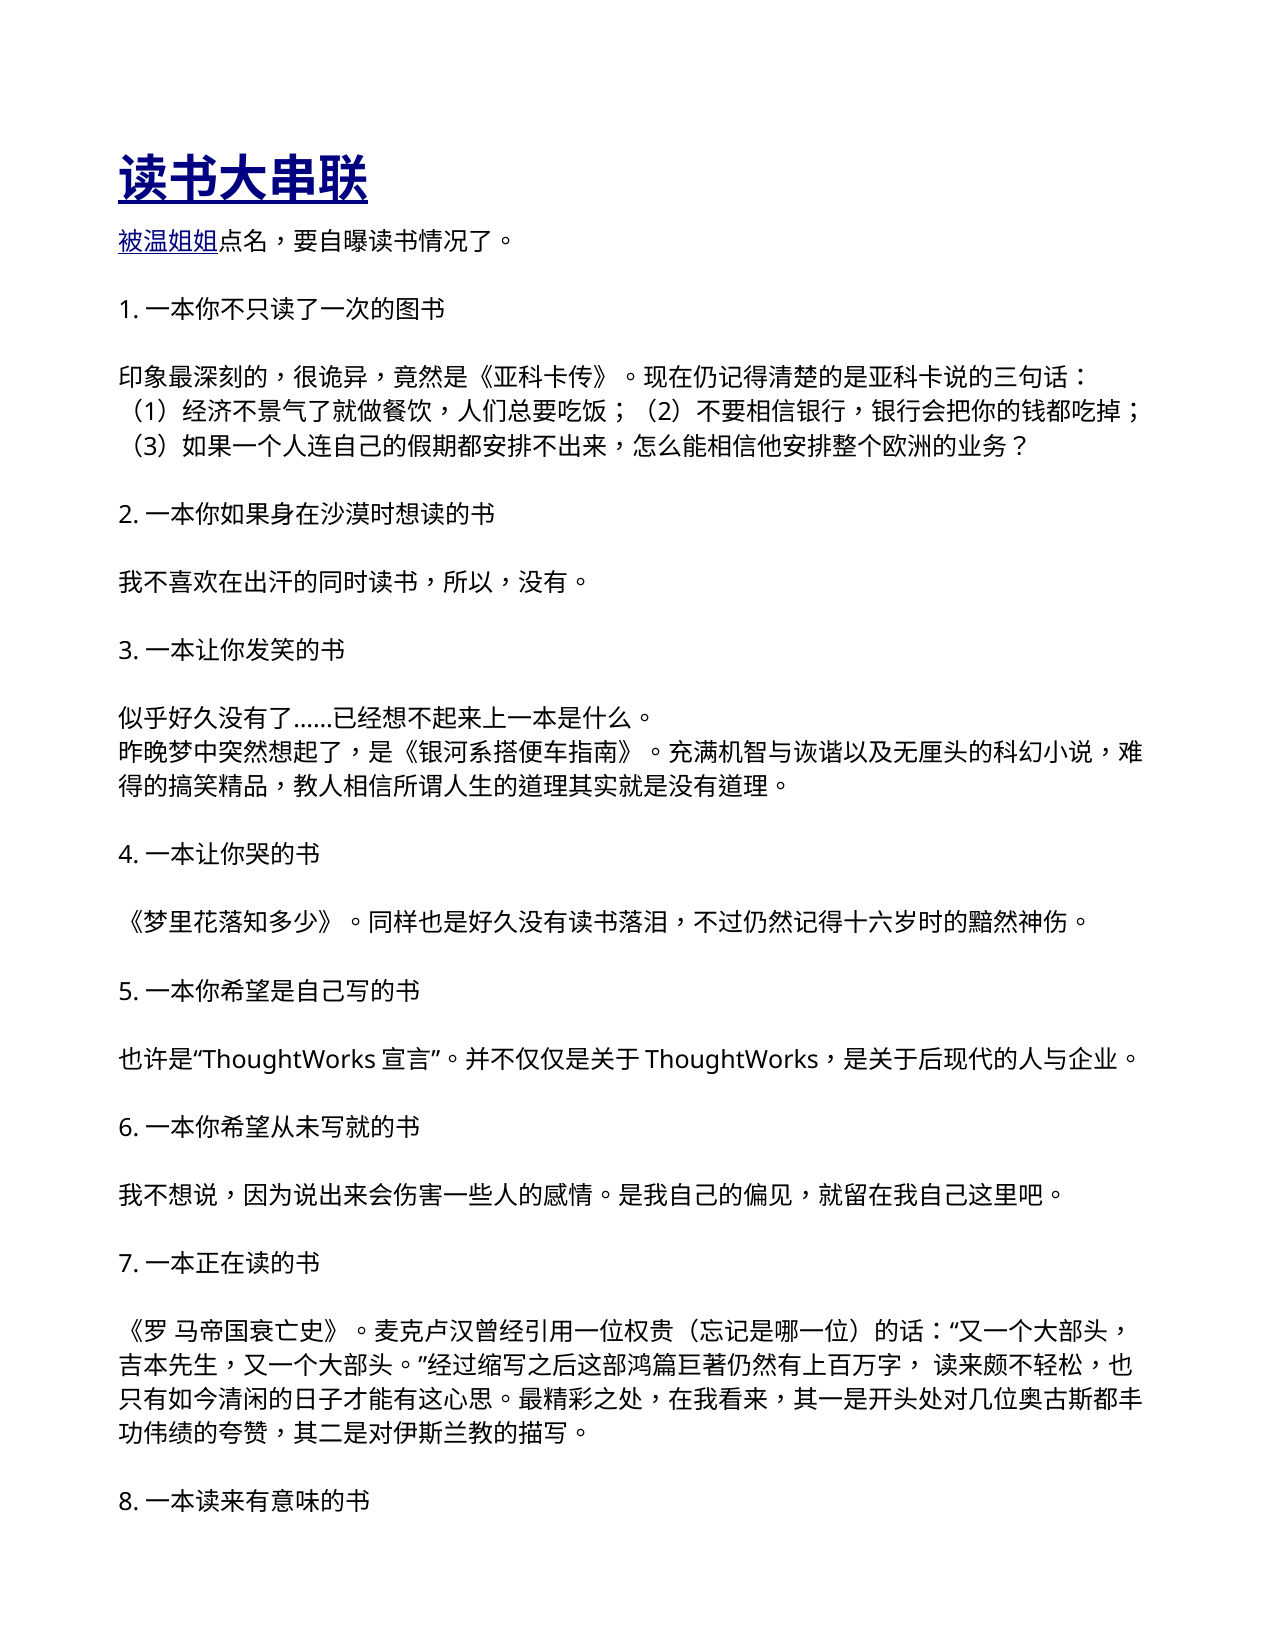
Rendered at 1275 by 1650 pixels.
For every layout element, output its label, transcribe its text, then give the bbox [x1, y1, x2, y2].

text 被温姐姐点名，要自曝读书情况了。 1. 一本你不只读了一次的图书 印象最深刻的，很诡异，竟然是《亚科卡传》。现在仍记得清楚的是亚科卡说的三句话：（1）经济不景气了就做餐饮，人们总要吃饭；（2）不要相信银行，银行会把你的钱都吃掉；（3）如果一个人连自己的假期都安排不出来，怎么能相信他安排整个欧洲的业务？ 2. 一本你如果身在沙漠时想读的书 我不喜欢在出汗的同时读书，所以，没有。 3. 一本让你发笑的书 似乎好久没有了……已经想不起来上一本是什么。 昨晚梦中突然想起了，是《银河系搭便车指南》。充满机智与诙谐以及无厘头的科幻小说，难得的搞笑精品，教人相信所谓人生的道理其实就是没有道理。 4. 一本让你哭的书 《梦里花落知多少》。同样也是好久没有读书落泪，不过仍然记得十六岁时的黯然神伤。 5. 一本你希望是自己写的书 也许是“ThoughtWorks宣言”。并不仅仅是关于ThoughtWorks，是关于后现代的人与企业。 6. 一本你希望从未写就的书 我不想说，因为说出来会伤害一些人的感情。是我自己的偏见，就留在我自己这里吧。 7. 一本正在读的书 《罗 马帝国衰亡史》。麦克卢汉曾经引用一位权贵（忘记是哪一位）的话：“又一个大部头，吉本先生，又一个大部头。”经过缩写之后这部鸿篇巨著仍然有上百万字， 读来颇不轻松，也只有如今清闲的日子才能有这心思。最精彩之处，在我看来，其一是开头处对几位奥古斯都丰功伟绩的夸赞，其二是对伊斯兰教的描写。 8. 一本读来有意味的书 [118, 224, 1157, 1518]
subtitle 读书大串联 [118, 143, 1157, 211]
